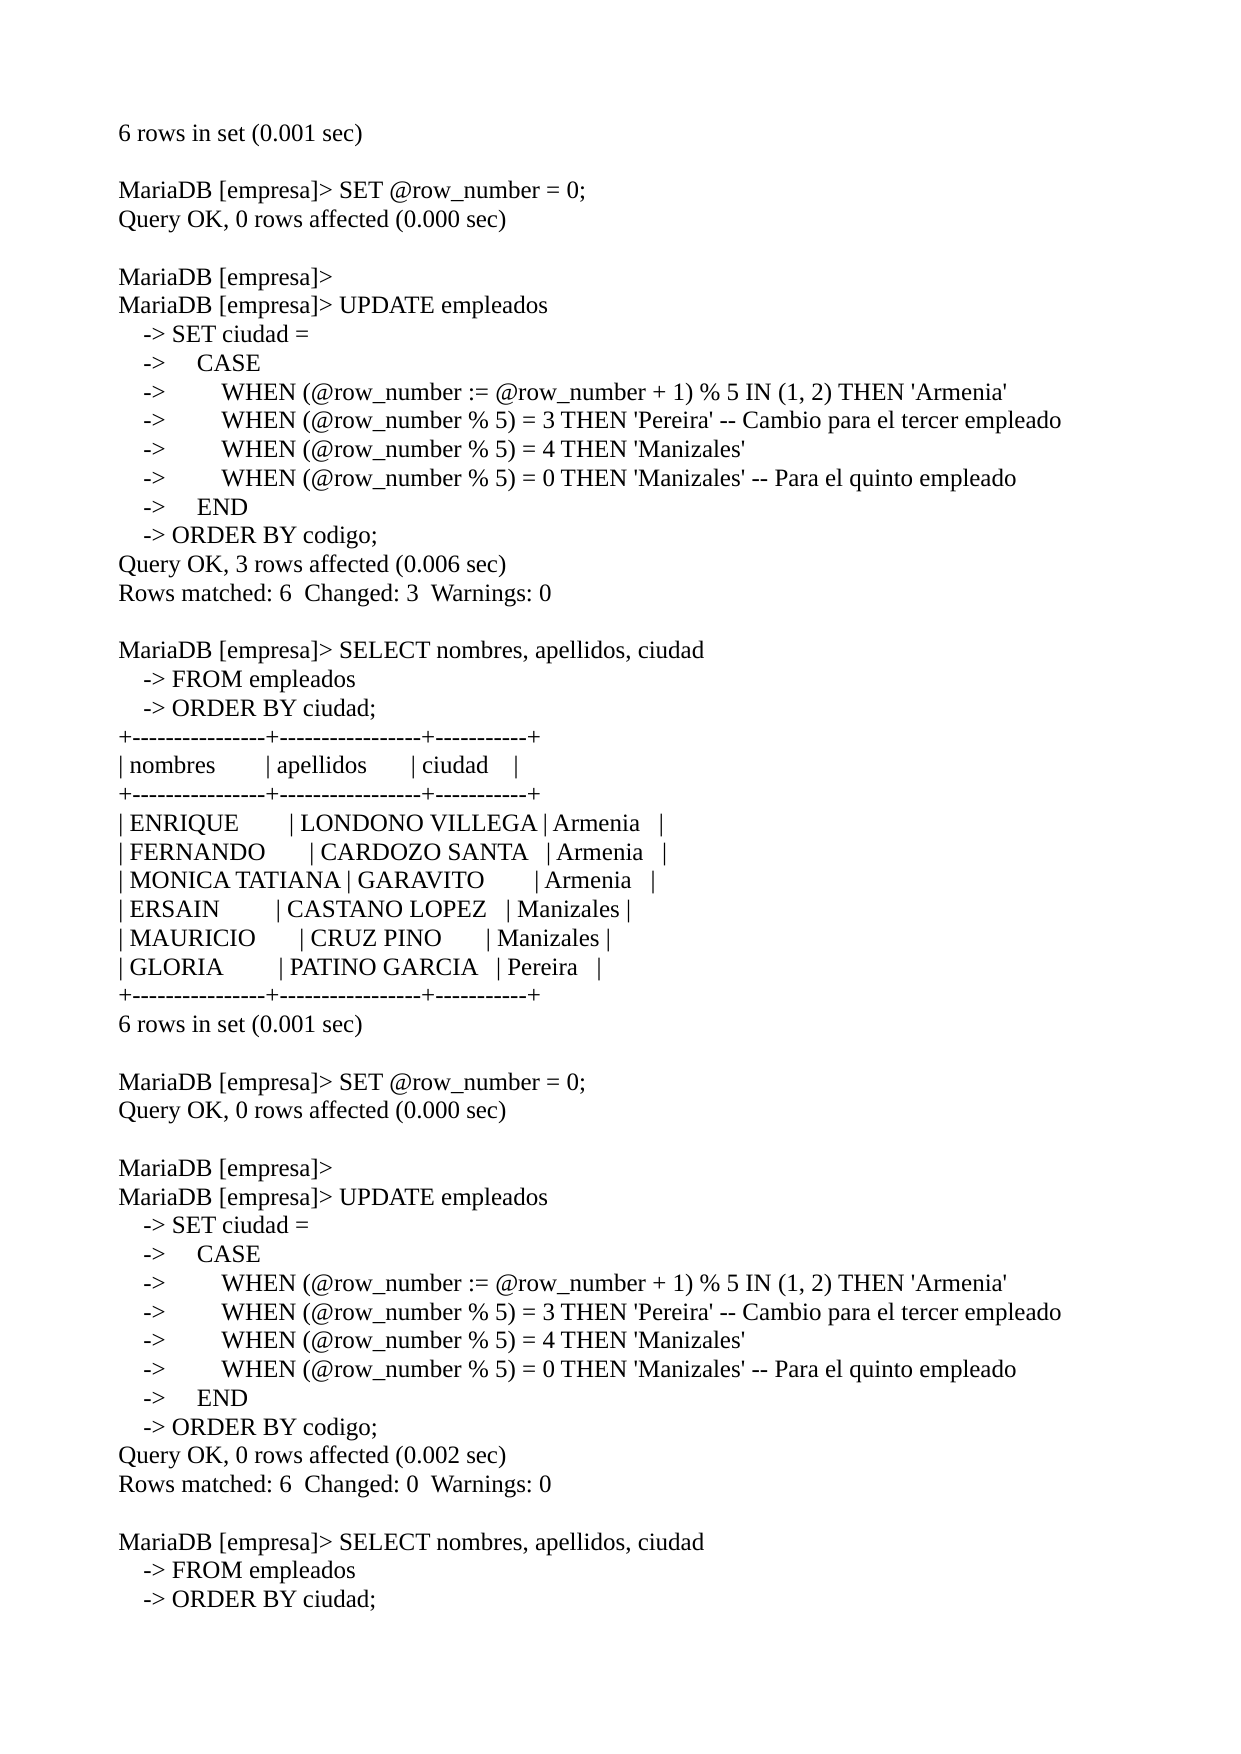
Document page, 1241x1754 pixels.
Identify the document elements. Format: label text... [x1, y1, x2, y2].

text -> WHEN (@row_number % 5) = 3 THEN 'Pereira' -- Cambio para el tercer empleado [118, 1297, 1122, 1326]
text | GLORIA | PATINO GARCIA | Pereira | [118, 952, 1122, 981]
text -> CASE [118, 1239, 1122, 1268]
text MariaDB [empresa]> SELECT nombres, apellidos, ciudad [118, 636, 1122, 664]
text Query OK, 0 rows affected (0.002 sec) [118, 1441, 1122, 1469]
text -> FROM empleados [118, 1556, 1122, 1584]
text -> ORDER BY ciudad; [118, 693, 1122, 722]
text MariaDB [empresa]> SET @row_number = 0; [118, 176, 1122, 204]
text Query OK, 3 rows affected (0.006 sec) [118, 549, 1122, 578]
text -> SET ciudad = [118, 319, 1122, 348]
text -> WHEN (@row_number := @row_number + 1) % 5 IN (1, 2) THEN 'Armenia' [118, 1268, 1122, 1297]
text 6 rows in set (0.001 sec) [118, 118, 1122, 147]
text -> CASE [118, 348, 1122, 377]
text 6 rows in set (0.001 sec) [118, 1009, 1122, 1038]
text | nombres | apellidos | ciudad | [118, 751, 1122, 779]
text MariaDB [empresa]> SELECT nombres, apellidos, ciudad [118, 1527, 1122, 1556]
text -> END [118, 492, 1122, 521]
text MariaDB [empresa]> UPDATE empleados [118, 291, 1122, 319]
text +----------------+-----------------+-----------+ [118, 779, 1122, 808]
text -> WHEN (@row_number % 5) = 0 THEN 'Manizales' -- Para el quinto empleado [118, 1354, 1122, 1383]
text MariaDB [empresa]> [118, 262, 1122, 291]
text -> FROM empleados [118, 664, 1122, 693]
text -> END [118, 1383, 1122, 1412]
text | ERSAIN | CASTANO LOPEZ | Manizales | [118, 894, 1122, 923]
text Rows matched: 6 Changed: 0 Warnings: 0 [118, 1469, 1122, 1498]
text | ENRIQUE | LONDONO VILLEGA | Armenia | [118, 808, 1122, 837]
text -> WHEN (@row_number % 5) = 0 THEN 'Manizales' -- Para el quinto empleado [118, 463, 1122, 492]
text | MAURICIO | CRUZ PINO | Manizales | [118, 923, 1122, 952]
text +----------------+-----------------+-----------+ [118, 722, 1122, 751]
text -> ORDER BY codigo; [118, 521, 1122, 549]
text MariaDB [empresa]> [118, 1153, 1122, 1182]
text -> WHEN (@row_number := @row_number + 1) % 5 IN (1, 2) THEN 'Armenia' [118, 377, 1122, 406]
text -> ORDER BY codigo; [118, 1412, 1122, 1441]
text Query OK, 0 rows affected (0.000 sec) [118, 1096, 1122, 1124]
text -> SET ciudad = [118, 1211, 1122, 1239]
text -> WHEN (@row_number % 5) = 4 THEN 'Manizales' [118, 434, 1122, 463]
text | MONICA TATIANA | GARAVITO | Armenia | [118, 866, 1122, 894]
text | FERNANDO | CARDOZO SANTA | Armenia | [118, 837, 1122, 866]
text MariaDB [empresa]> SET @row_number = 0; [118, 1067, 1122, 1096]
text MariaDB [empresa]> UPDATE empleados [118, 1182, 1122, 1211]
text -> WHEN (@row_number % 5) = 3 THEN 'Pereira' -- Cambio para el tercer empleado [118, 406, 1122, 434]
text -> WHEN (@row_number % 5) = 4 THEN 'Manizales' [118, 1326, 1122, 1354]
text Rows matched: 6 Changed: 3 Warnings: 0 [118, 578, 1122, 607]
text -> ORDER BY ciudad; [118, 1584, 1122, 1613]
text +----------------+-----------------+-----------+ [118, 981, 1122, 1009]
text Query OK, 0 rows affected (0.000 sec) [118, 204, 1122, 233]
